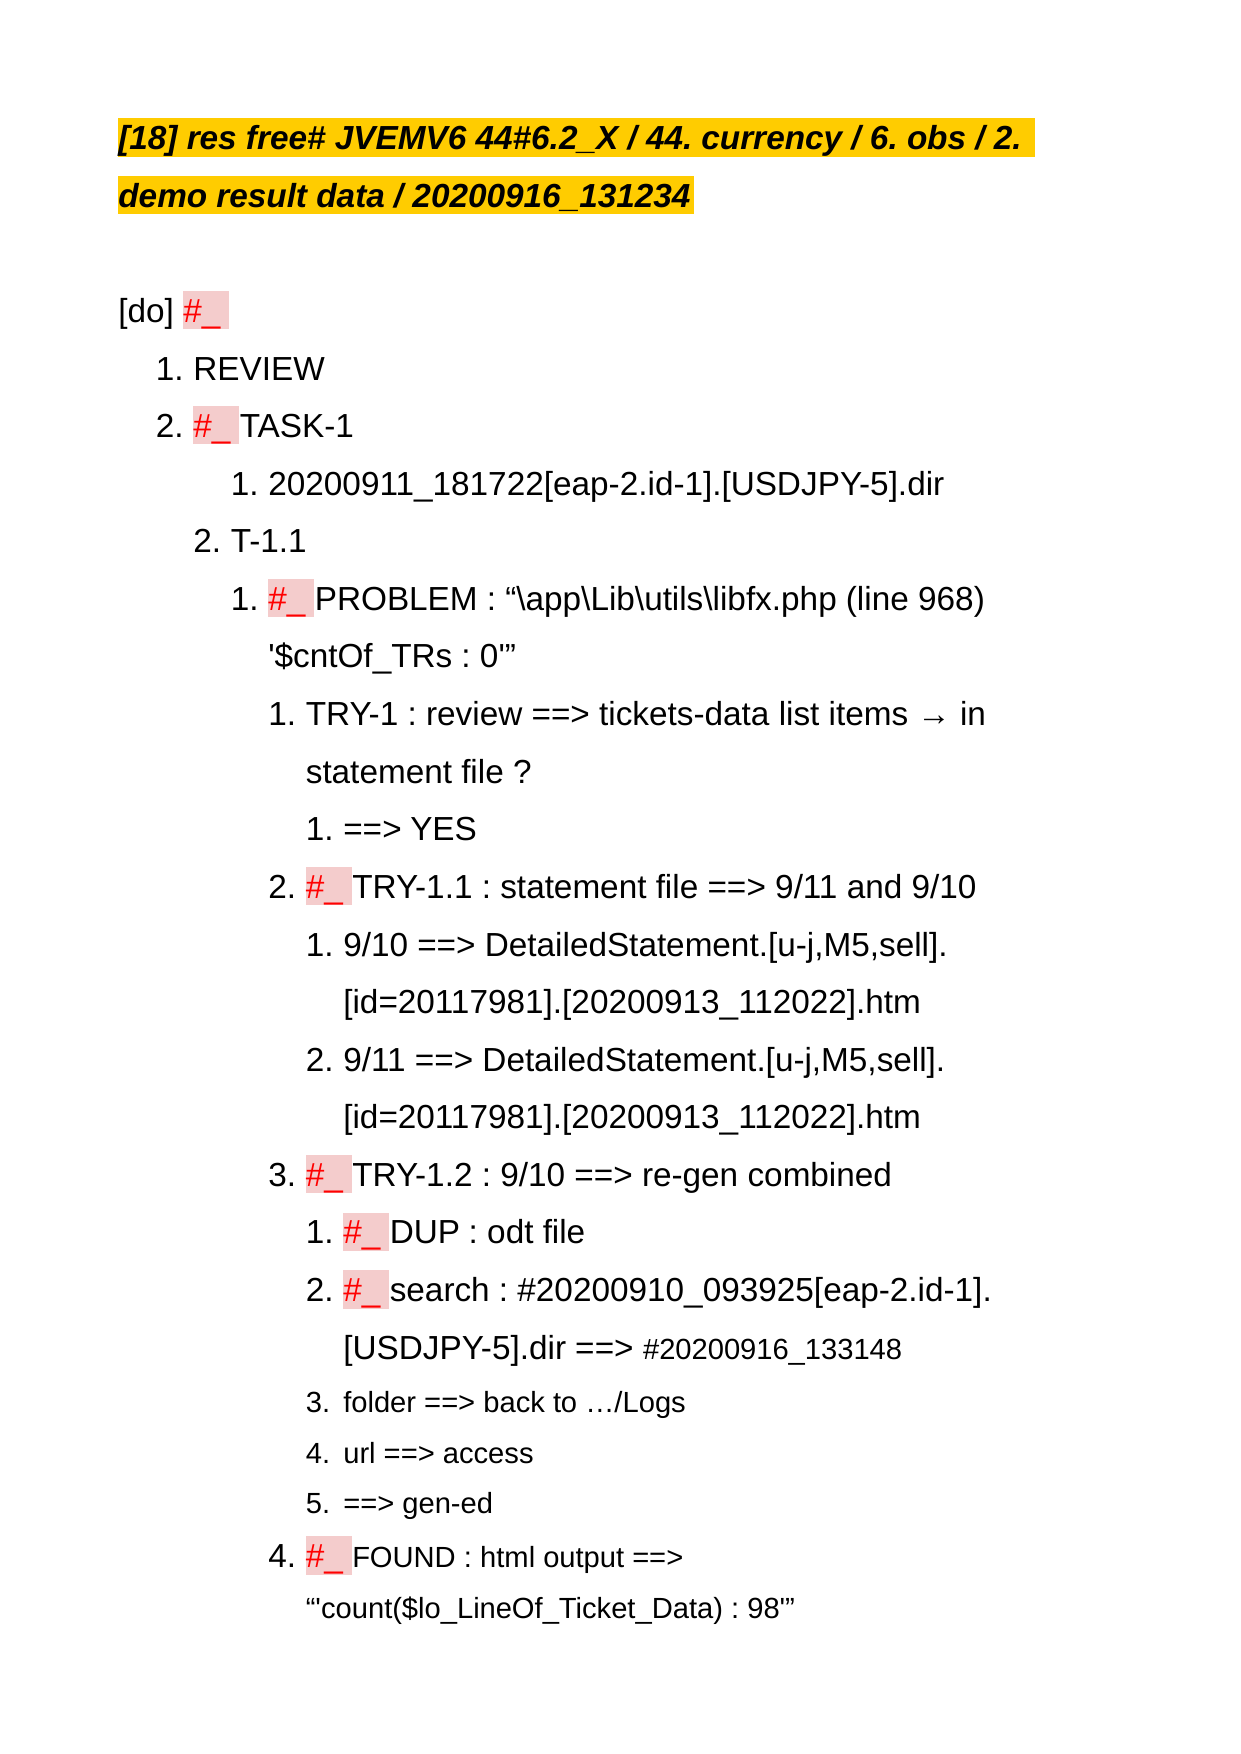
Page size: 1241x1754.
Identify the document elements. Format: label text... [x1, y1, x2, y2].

list url ==> access [306, 1436, 1122, 1469]
list #_ TRY-1.1 : statement file ==> 9/11 and 9/10 [268, 867, 1122, 905]
list #_ DUP : odt file [306, 1213, 1122, 1251]
list REVIEW [156, 348, 1122, 387]
list 20200911_181722[eap-2.id-1].[USDJPY-5].dir [231, 464, 1122, 502]
list folder ==> back to …/Logs [306, 1385, 1122, 1419]
text [do] #_ [118, 291, 1122, 329]
list #_ search : #20200910_093925[eap-2.id-1].[USDJPY-5].dir ==> #20200916_133148 [306, 1270, 1122, 1366]
list T-1.1 [193, 521, 1122, 560]
list 9/11 ==> DetailedStatement.[u-j,M5,sell].[id=20117981].[20200913_112022].htm [306, 1040, 1122, 1136]
list ==> YES [306, 809, 1122, 848]
list TRY-1 : review ==> tickets-data list items → in statement file ? [268, 694, 1122, 790]
list ==> gen-ed [306, 1486, 1122, 1519]
text [18] res free# JVEMV6 44#6.2_X / 44. currency / 6. obs / 2. demo result data / 20200916_131234 [118, 118, 1122, 214]
list #_ FOUND : html output ==> “'count($lo_LineOf_Ticket_Data) : 98'” [268, 1536, 1122, 1625]
list #_ TASK-1 [156, 406, 1122, 444]
list 9/10 ==> DetailedStatement.[u-j,M5,sell].[id=20117981].[20200913_112022].htm [306, 924, 1122, 1021]
list #_ TRY-1.2 : 9/10 ==> re-gen combined [268, 1155, 1122, 1193]
list #_ PROBLEM : “\app\Lib\utils\libfx.php (line 968) '$cntOf_TRs : 0'” [231, 579, 1122, 675]
